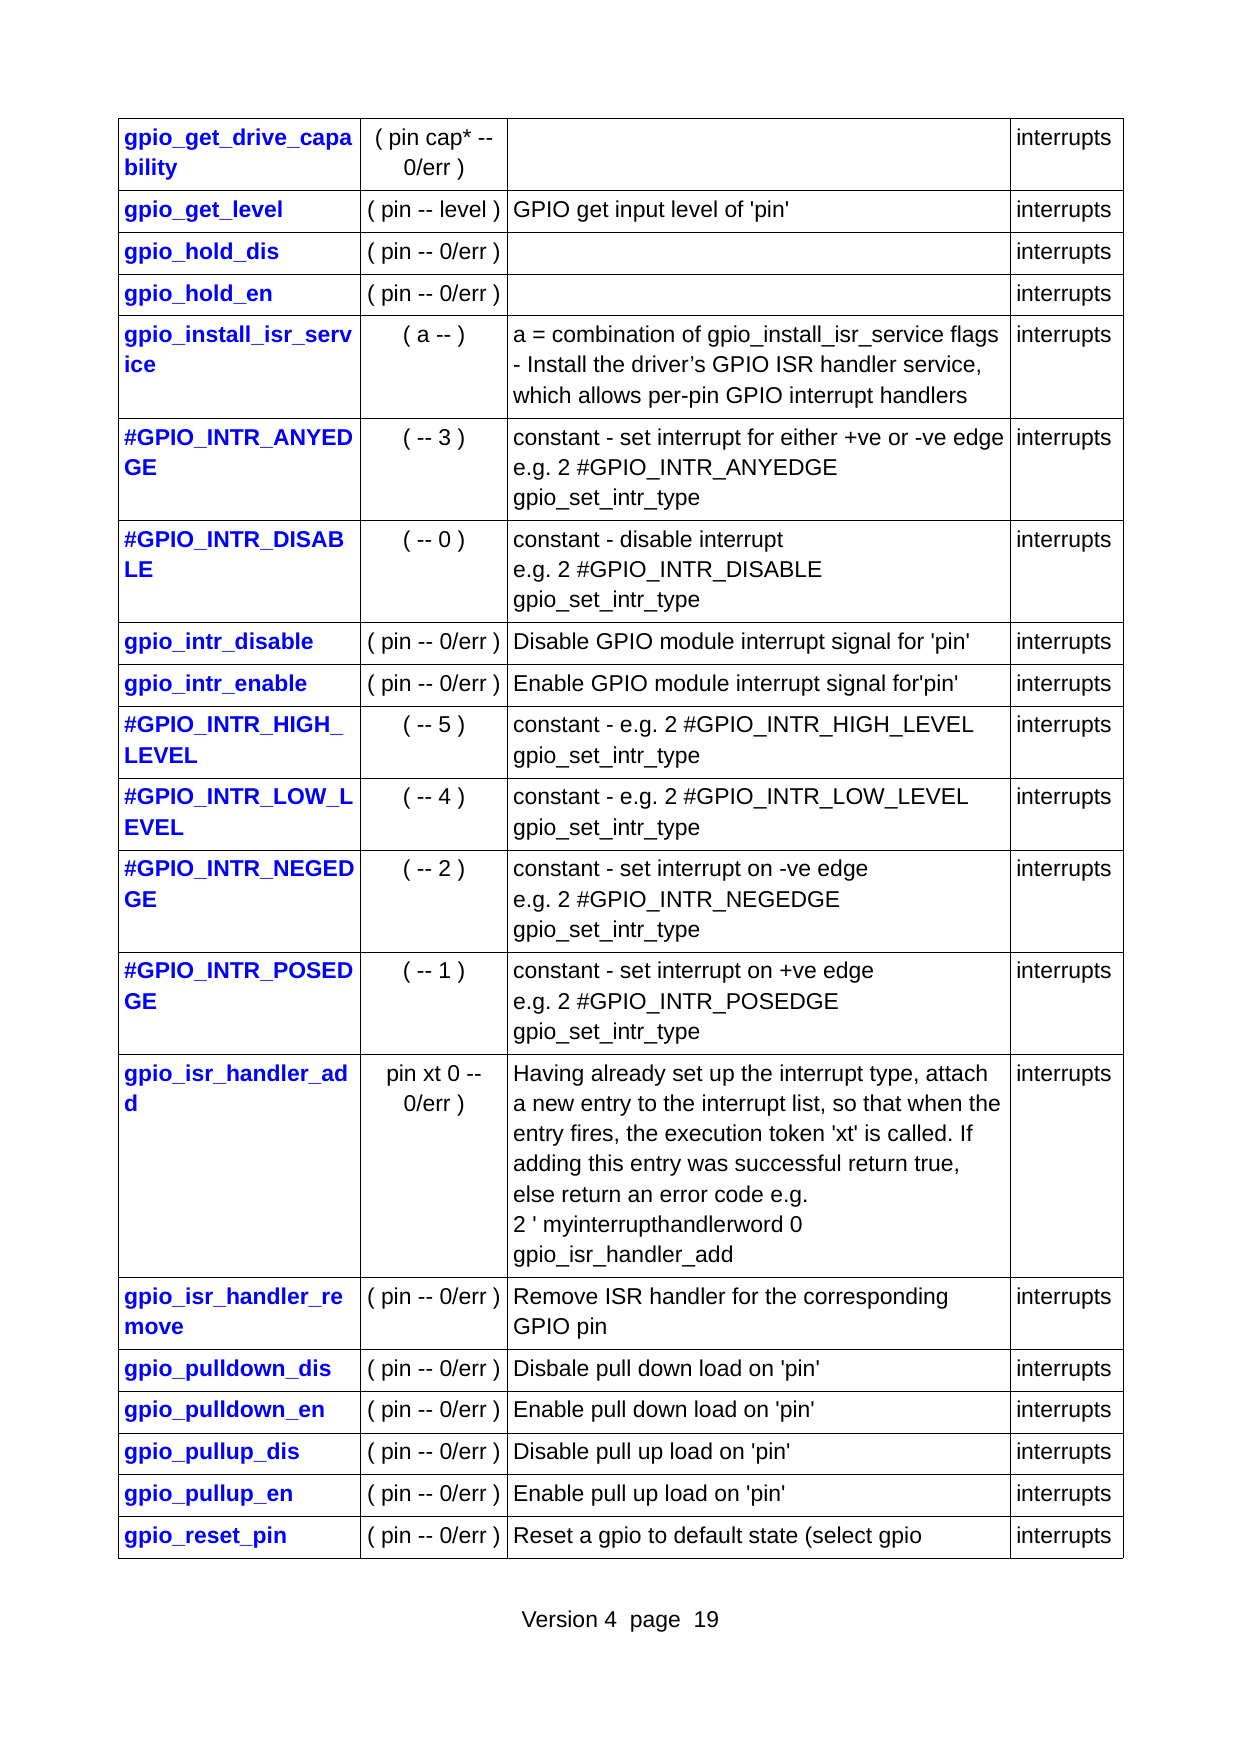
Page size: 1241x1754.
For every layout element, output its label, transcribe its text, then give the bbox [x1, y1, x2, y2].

table_cell Reset a gpio to default state (select gpio [508, 1517, 1010, 1558]
table_cell ( -- 4 ) [361, 779, 507, 849]
table_cell constant - set interrupt on +ve edge e.g. 2 #GPIO_INTR_POSEDGE gpio_set_intr_type [508, 953, 1010, 1054]
table_cell #GPIO_INTR_ANYEDGE [119, 419, 360, 520]
table_cell interrupts [1011, 275, 1123, 315]
table_cell interrupts [1011, 233, 1123, 274]
table_cell ( -- 2 ) [361, 851, 507, 952]
table_cell gpio_get_level [119, 191, 360, 232]
table_cell #GPIO_INTR_POSEDGE [119, 953, 360, 1054]
table_cell GPIO get input level of 'pin' [508, 191, 1010, 232]
table_cell ( pin -- 0/err ) [361, 1350, 507, 1391]
table_cell Enable GPIO module interrupt signal for'pin' [508, 665, 1010, 706]
table_cell #GPIO_INTR_NEGEDGE [119, 851, 360, 952]
table_cell interrupts [1011, 953, 1123, 1054]
table_cell interrupts [1011, 1392, 1123, 1432]
table_cell ( pin -- 0/err ) [361, 1517, 507, 1558]
table_cell #GPIO_INTR_LOW_LEVEL [119, 779, 360, 849]
table_cell ( -- 5 ) [361, 707, 507, 777]
table_cell constant - e.g. 2 #GPIO_INTR_HIGH_LEVEL gpio_set_intr_type [508, 707, 1010, 777]
table_cell [508, 119, 1010, 190]
table_cell interrupts [1011, 191, 1123, 232]
table_cell interrupts [1011, 1278, 1123, 1349]
table_cell gpio_hold_en [119, 275, 360, 315]
table_cell a = combination of gpio_install_isr_service flags - Install the driver’s GPIO ISR handler service, which allows per-pin GPIO interrupt handlers [508, 316, 1010, 418]
table_cell gpio_reset_pin [119, 1517, 360, 1558]
table_cell ( a -- ) [361, 316, 507, 418]
table_cell gpio_pullup_dis [119, 1434, 360, 1474]
table_cell gpio_get_drive_capability [119, 119, 360, 190]
table_cell ( pin -- 0/err ) [361, 665, 507, 706]
table_cell gpio_pulldown_dis [119, 1350, 360, 1391]
table_cell interrupts [1011, 1055, 1123, 1277]
table_cell ( -- 0 ) [361, 521, 507, 622]
table_cell ( pin -- 0/err ) [361, 623, 507, 664]
table_cell Having already set up the interrupt type, attach a new entry to the interrupt list, so that when the entry fires, the execution token 'xt' is called. If adding this entry was successful return true, else return an error code e.g. 2 ' myinterrupthandlerword 0 gpio_isr_handler_add [508, 1055, 1010, 1277]
table_cell interrupts [1011, 1434, 1123, 1474]
table_cell interrupts [1011, 1475, 1123, 1516]
table_cell pin xt 0 -- 0/err ) [361, 1055, 507, 1277]
table_cell gpio_pulldown_en [119, 1392, 360, 1432]
table_cell interrupts [1011, 623, 1123, 664]
table_cell [508, 275, 1010, 315]
table_cell constant - set interrupt for either +ve or -ve edge e.g. 2 #GPIO_INTR_ANYEDGE gpio_set_intr_type [508, 419, 1010, 520]
table_cell gpio_install_isr_service [119, 316, 360, 418]
table_cell ( pin -- 0/err ) [361, 1278, 507, 1349]
table_cell ( -- 1 ) [361, 953, 507, 1054]
table_cell Enable pull down load on 'pin' [508, 1392, 1010, 1432]
table_cell constant - set interrupt on -ve edge e.g. 2 #GPIO_INTR_NEGEDGE gpio_set_intr_type [508, 851, 1010, 952]
table_cell gpio_intr_enable [119, 665, 360, 706]
table_cell gpio_hold_dis [119, 233, 360, 274]
table_cell interrupts [1011, 521, 1123, 622]
table_cell #GPIO_INTR_HIGH_LEVEL [119, 707, 360, 777]
table_cell gpio_intr_disable [119, 623, 360, 664]
table_cell interrupts [1011, 707, 1123, 777]
table_cell #GPIO_INTR_DISABLE [119, 521, 360, 622]
table_cell interrupts [1011, 119, 1123, 190]
table_cell interrupts [1011, 851, 1123, 952]
table_cell Remove ISR handler for the corresponding GPIO pin [508, 1278, 1010, 1349]
table_cell [508, 233, 1010, 274]
table_cell interrupts [1011, 1350, 1123, 1391]
table_cell ( pin -- 0/err ) [361, 1392, 507, 1432]
table_cell gpio_pullup_en [119, 1475, 360, 1516]
table_cell ( pin -- 0/err ) [361, 275, 507, 315]
table_cell Disable pull up load on 'pin' [508, 1434, 1010, 1474]
table_cell interrupts [1011, 665, 1123, 706]
table_cell gpio_isr_handler_remove [119, 1278, 360, 1349]
table_cell ( pin cap* -- 0/err ) [361, 119, 507, 190]
table_cell interrupts [1011, 779, 1123, 849]
table_cell Disable GPIO module interrupt signal for 'pin' [508, 623, 1010, 664]
table_cell interrupts [1011, 316, 1123, 418]
table_cell interrupts [1011, 419, 1123, 520]
table_cell ( pin -- 0/err ) [361, 233, 507, 274]
table_cell ( pin -- 0/err ) [361, 1434, 507, 1474]
table_cell ( -- 3 ) [361, 419, 507, 520]
table_cell Enable pull up load on 'pin' [508, 1475, 1010, 1516]
table_cell constant - e.g. 2 #GPIO_INTR_LOW_LEVEL gpio_set_intr_type [508, 779, 1010, 849]
table_cell ( pin -- 0/err ) [361, 1475, 507, 1516]
table_cell gpio_isr_handler_add [119, 1055, 360, 1277]
table_cell Disbale pull down load on 'pin' [508, 1350, 1010, 1391]
table_cell ( pin -- level ) [361, 191, 507, 232]
table_cell constant - disable interrupt e.g. 2 #GPIO_INTR_DISABLE gpio_set_intr_type [508, 521, 1010, 622]
table_cell interrupts [1011, 1517, 1123, 1558]
